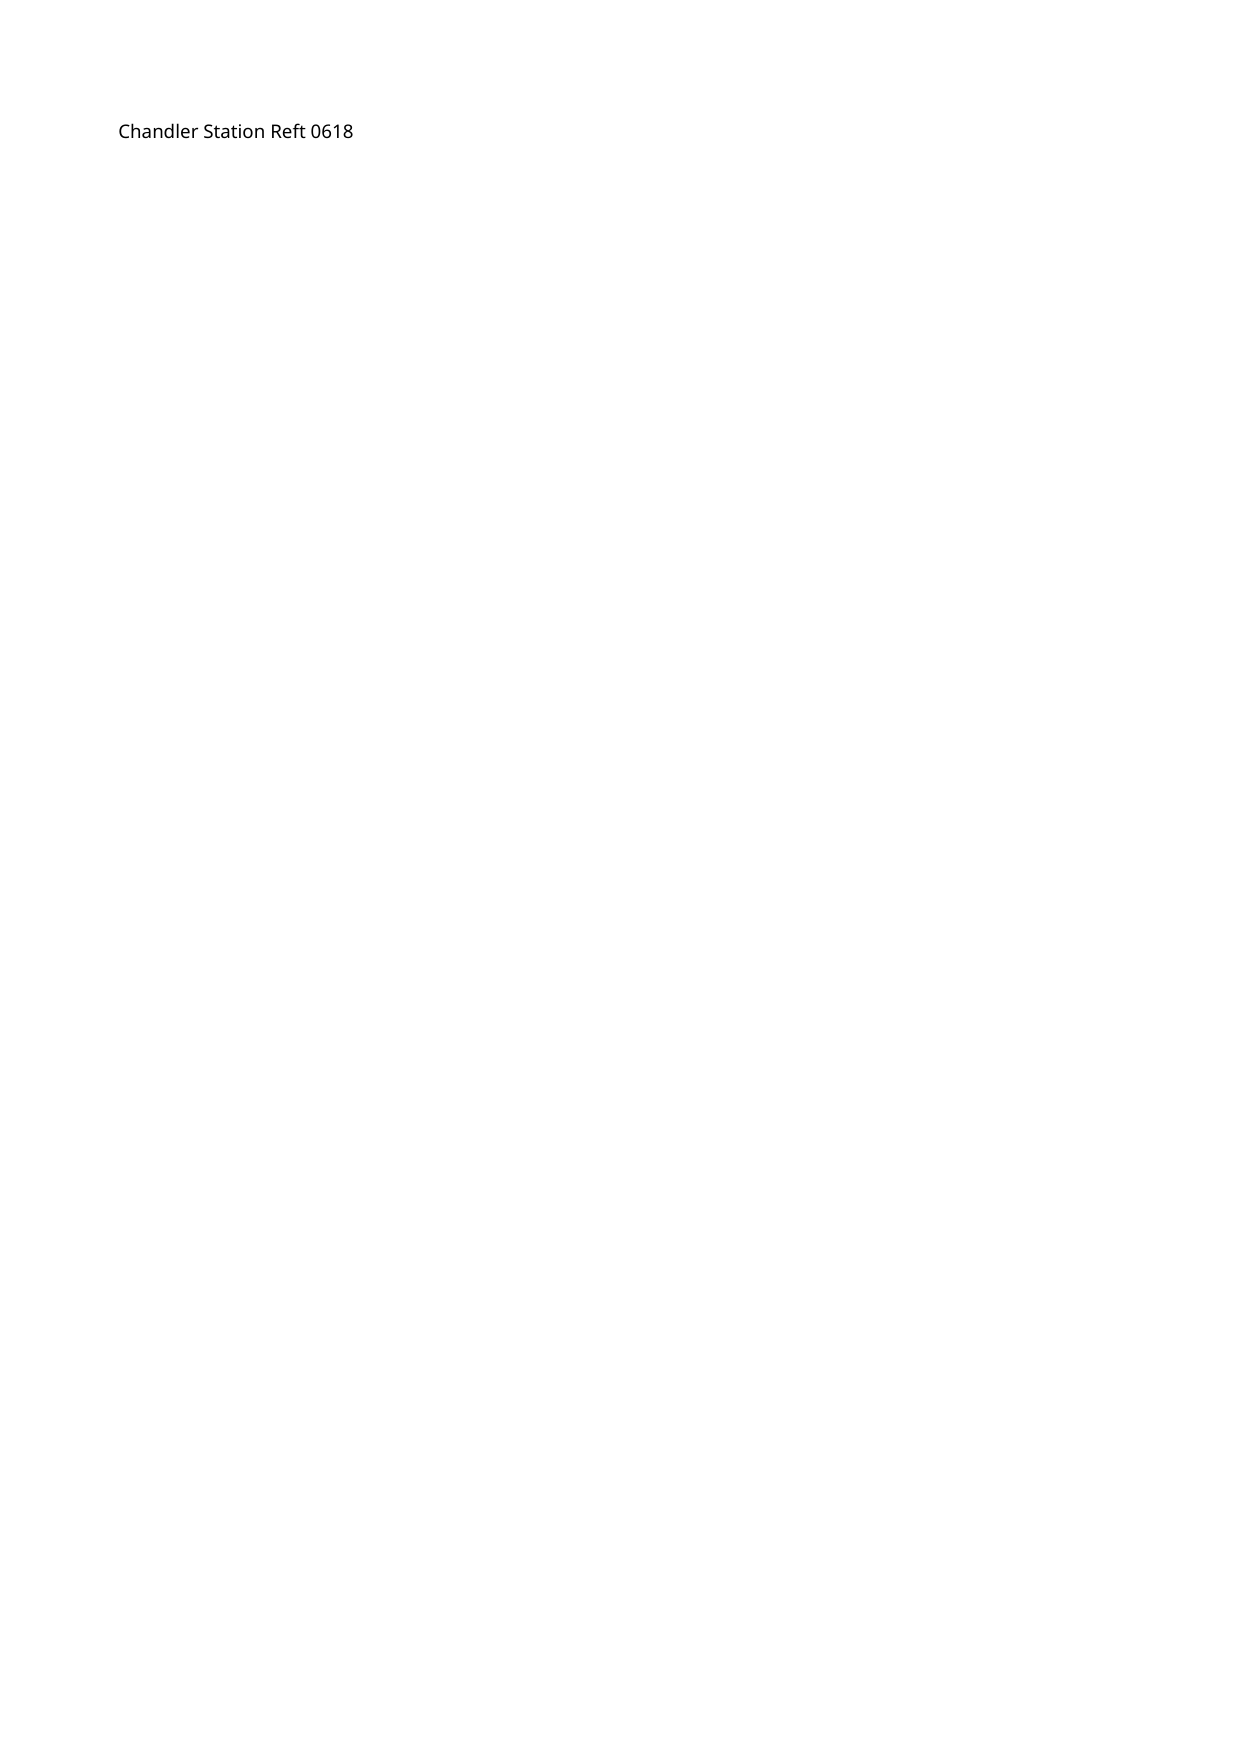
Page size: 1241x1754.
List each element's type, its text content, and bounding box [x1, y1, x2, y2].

text Chandler Station Reft 0618 [118, 118, 1122, 144]
